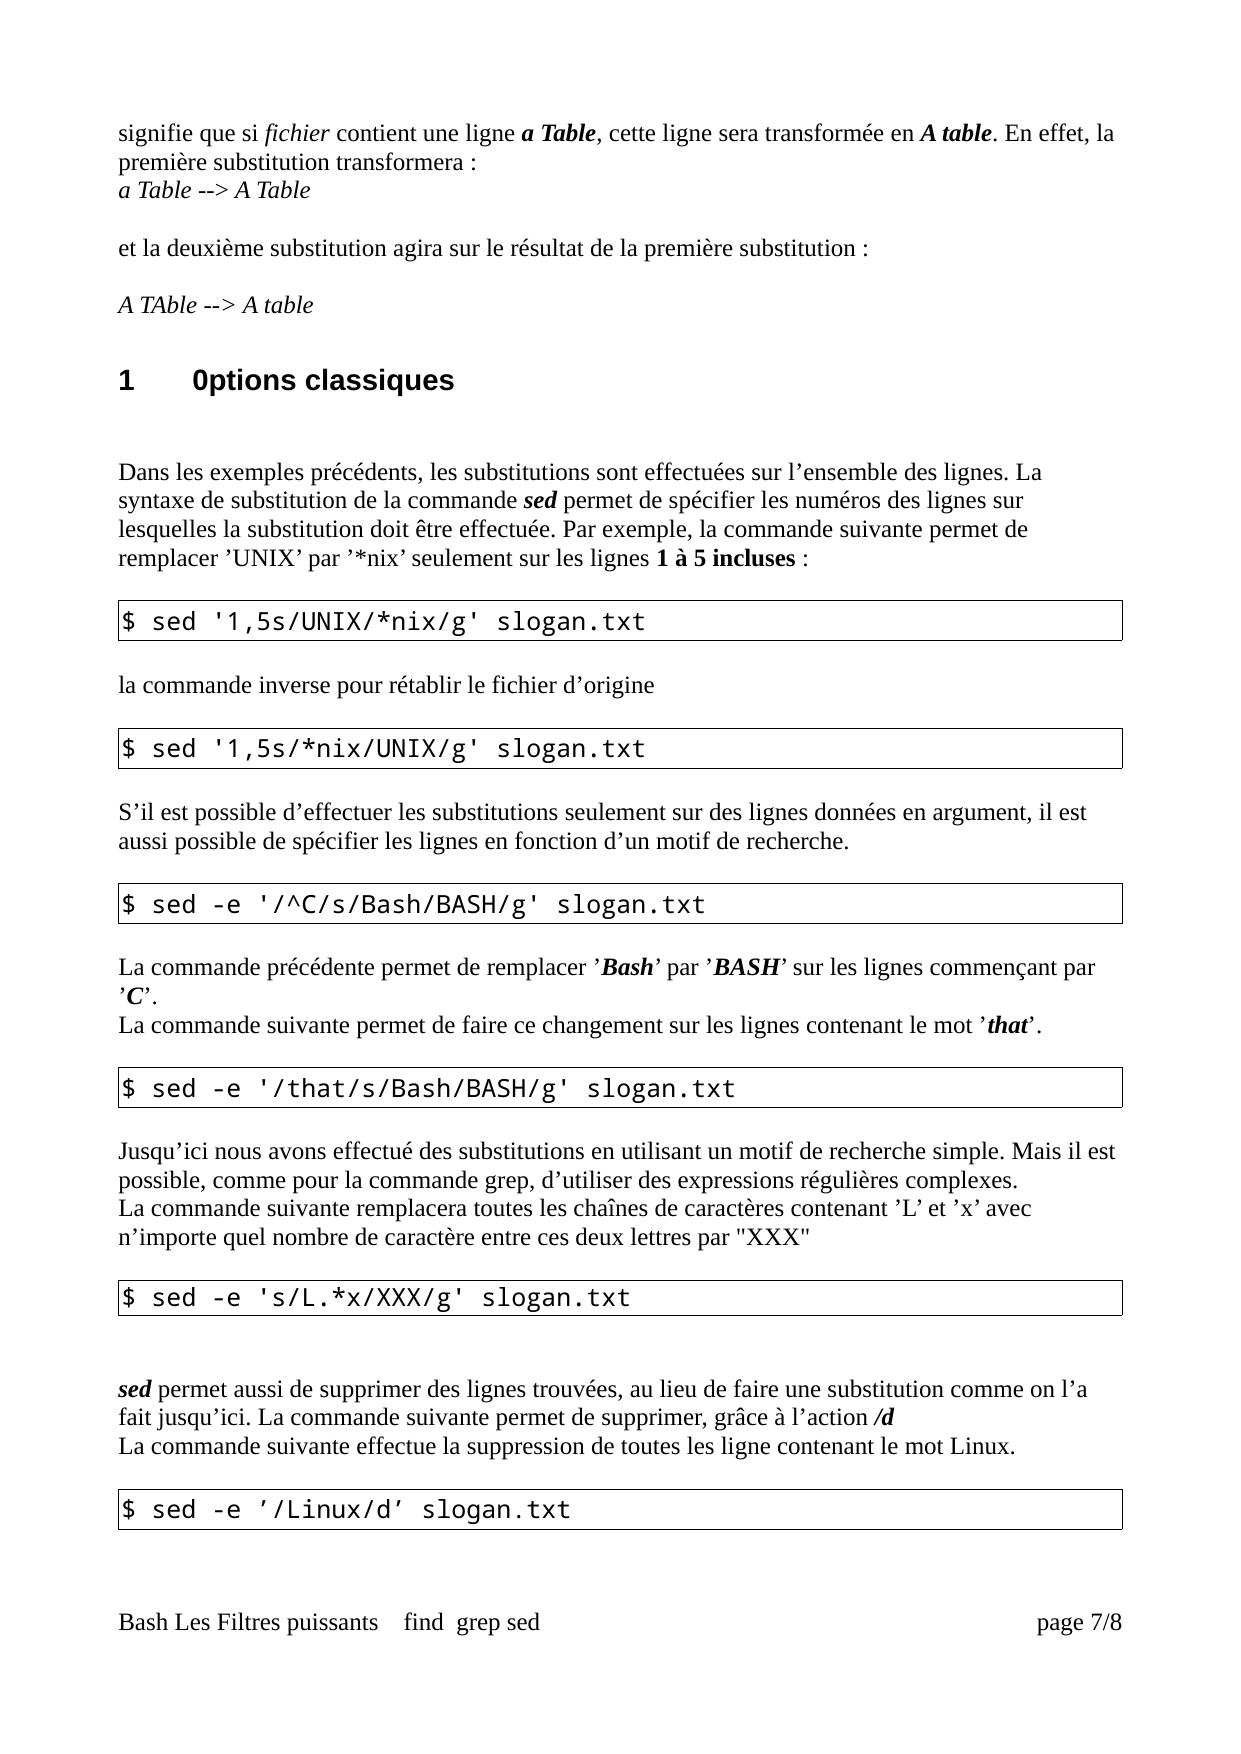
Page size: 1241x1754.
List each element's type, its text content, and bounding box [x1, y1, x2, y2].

text A TAble --> A table [118, 291, 1122, 319]
text $ sed '1,5s/UNIX/*nix/g' slogan.txt [119, 601, 1122, 640]
text La commande précédente permet de remplacer ’Bash’ par ’BASH’ sur les lignes commençant par ’C’. [118, 952, 1122, 1010]
text la commande inverse pour rétablir le fichier d’origine [118, 670, 1122, 698]
text sed permet aussi de supprimer des lignes trouvées, au lieu de faire une substitution comme on l’a fait jusqu’ici. La commande suivante permet de supprimer, grâce à l’action /d [118, 1374, 1122, 1431]
text $ sed -e '/^C/s/Bash/BASH/g' slogan.txt [119, 884, 1122, 923]
text Dans les exemples précédents, les substitutions sont effectuées sur l’ensemble des lignes. La syntaxe de substitution de la commande sed permet de spécifier les numéros des lignes sur lesquelles la substitution doit être effectuée. Par exemple, la commande suivante permet de remplacer ’UNIX’ par ’*nix’ seulement sur les lignes 1 à 5 incluses : [118, 457, 1122, 572]
subtitle 0ptions classiques [118, 363, 1122, 396]
text S’il est possible d’effectuer les substitutions seulement sur des lignes données en argument, il est aussi possible de spécifier les lignes en fonction d’un motif de recherche. [118, 797, 1122, 854]
text La commande suivante effectue la suppression de toutes les ligne contenant le mot Linux. [118, 1431, 1122, 1460]
text signifie que si fichier contient une ligne a Table, cette ligne sera transformée en A table. En effet, la première substitution transformera : [118, 118, 1122, 176]
text $ sed '1,5s/*nix/UNIX/g' slogan.txt [119, 729, 1122, 768]
text $ sed -e '/that/s/Bash/BASH/g' slogan.txt [119, 1068, 1122, 1107]
text La commande suivante remplacera toutes les chaînes de caractères contenant ’L’ et ’x’ avec n’importe quel nombre de caractère entre ces deux lettres par "XXX" [118, 1193, 1122, 1251]
text et la deuxième substitution agira sur le résultat de la première substitution : [118, 233, 1122, 262]
text a Table --> A Table [118, 176, 1122, 204]
text $ sed -e ’/Linux/d’ slogan.txt [119, 1490, 1122, 1529]
text La commande suivante permet de faire ce changement sur les lignes contenant le mot ’that’. [118, 1010, 1122, 1038]
text $ sed -e 's/L.*x/XXX/g' slogan.txt [119, 1281, 1122, 1315]
text Jusqu’ici nous avons effectué des substitutions en utilisant un motif de recherche simple. Mais il est possible, comme pour la commande grep, d’utiliser des expressions régulières complexes. [118, 1136, 1122, 1193]
